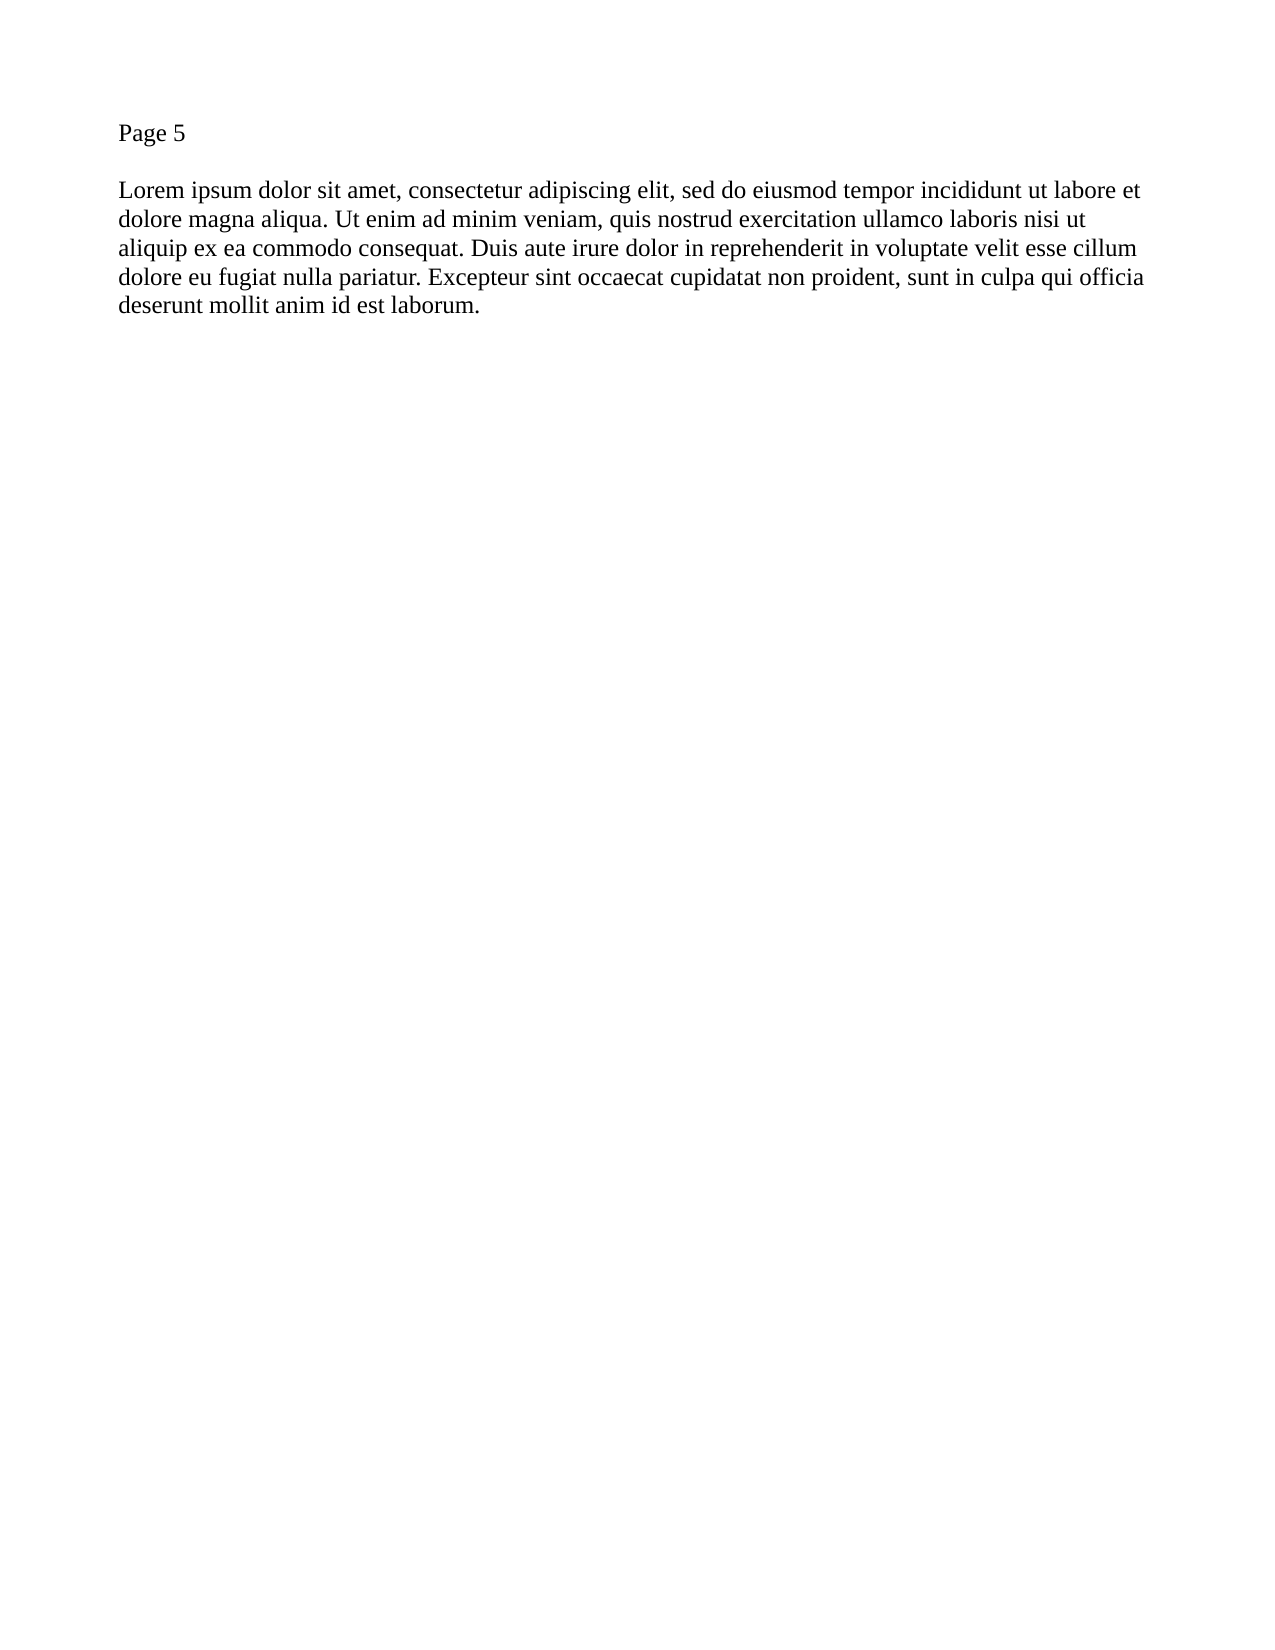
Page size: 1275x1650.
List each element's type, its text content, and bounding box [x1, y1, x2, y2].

text Page 5 [118, 118, 1157, 147]
text Lorem ipsum dolor sit amet, consectetur adipiscing elit, sed do eiusmod tempor incididunt ut labore et dolore magna aliqua. Ut enim ad minim veniam, quis nostrud exercitation ullamco laboris nisi ut aliquip ex ea commodo consequat. Duis aute irure dolor in reprehenderit in voluptate velit esse cillum dolore eu fugiat nulla pariatur. Excepteur sint occaecat cupidatat non proident, sunt in culpa qui officia deserunt mollit anim id est laborum. [118, 176, 1157, 319]
